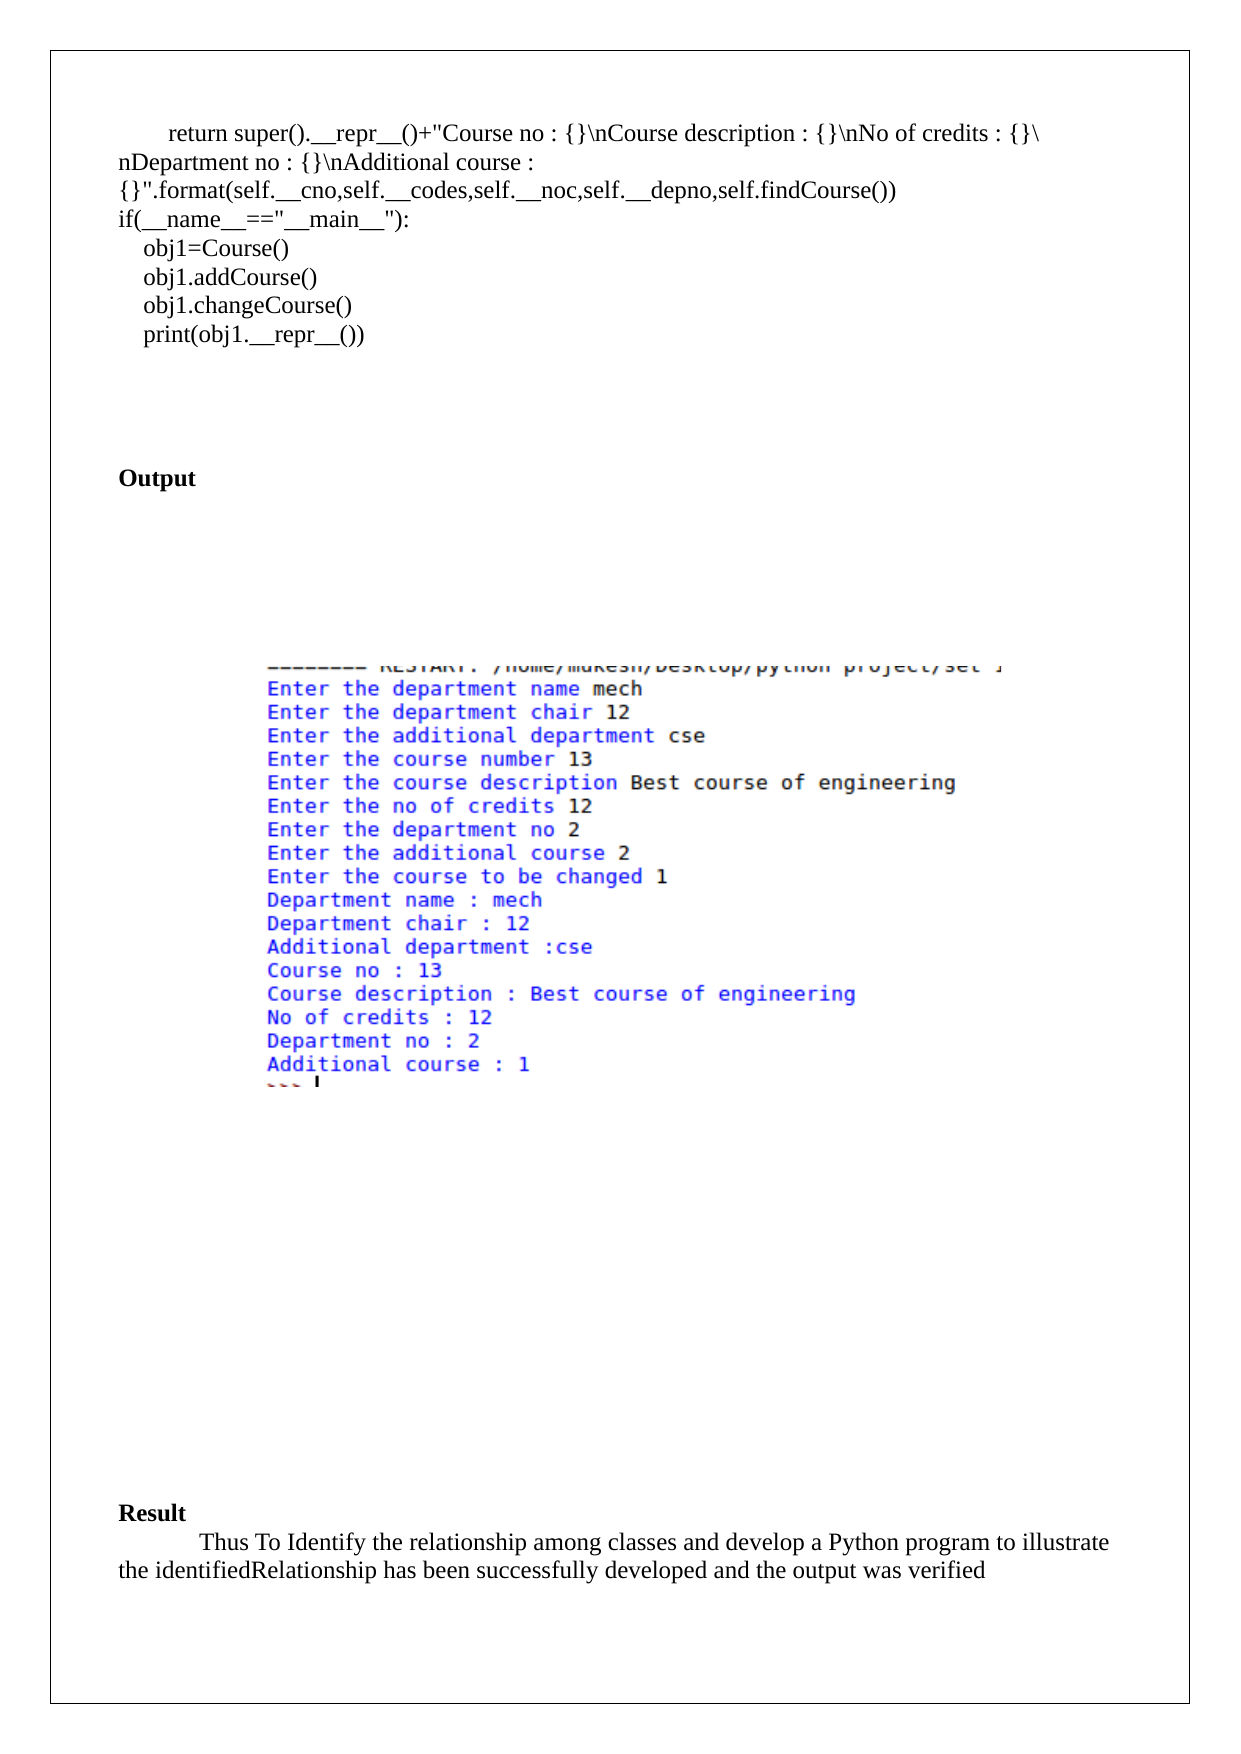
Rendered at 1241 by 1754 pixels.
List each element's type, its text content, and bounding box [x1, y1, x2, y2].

text Output [118, 463, 1122, 492]
text print(obj1.__repr__()) [118, 319, 1122, 348]
text Result [118, 1498, 1122, 1527]
text obj1.changeCourse() [118, 291, 1122, 319]
text Thus To Identify the relationship among classes and develop a Python program to illustrate the identifiedRelationship has been successfully developed and the output was verified [118, 1527, 1122, 1584]
text if(__name__=="__main__"): [118, 204, 1122, 233]
text obj1=Course() [118, 233, 1122, 262]
text obj1.addCourse() [118, 262, 1122, 291]
text return super().__repr__()+"Course no : {}\nCourse description : {}\nNo of credits : {}\nDepartment no : {}\nAdditional course : {}".format(self.__cno,self.__codes,self.__noc,self.__depno,self.findCourse()) [118, 118, 1122, 204]
picture [262, 666, 1002, 1087]
